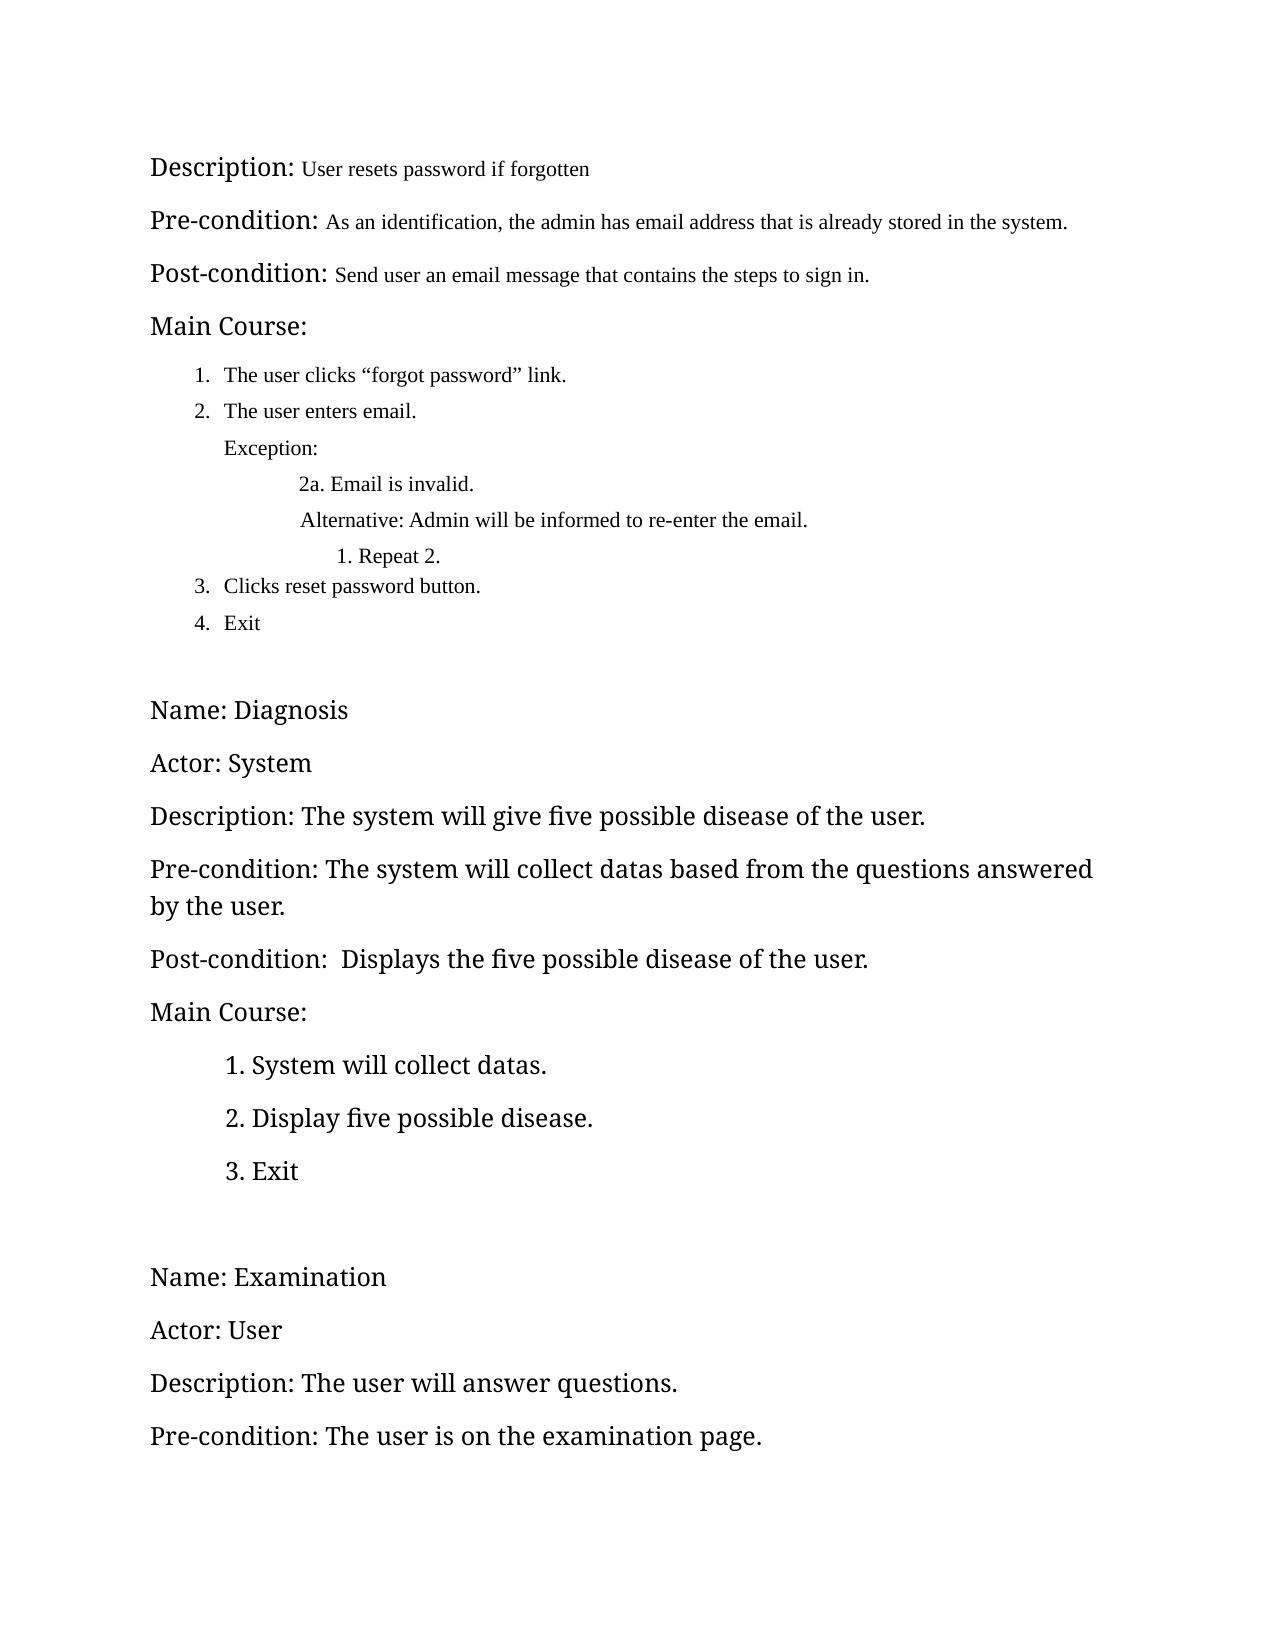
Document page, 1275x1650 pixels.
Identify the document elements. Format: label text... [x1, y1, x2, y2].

text Pre-condition: The system will collect datas based from the questions answered by the user. [150, 852, 1125, 922]
text Main Course: [150, 994, 1125, 1028]
text 3. Exit [225, 1153, 1125, 1188]
list Exit [194, 610, 1125, 635]
text Description: The user will answer questions. [150, 1366, 1125, 1400]
text Pre-condition: The user is on the examination page. [150, 1419, 1125, 1453]
text Actor: System [150, 746, 1125, 780]
text Pre-condition: As an identification, the admin has email address that is already stored in the system. [150, 203, 1125, 237]
list Clicks reset password button. [194, 573, 1125, 599]
text Name: Diagnosis [150, 693, 1125, 727]
text Name: Examination [150, 1259, 1125, 1294]
list 2a. Email is invalid. [269, 471, 1125, 496]
list Exception: [194, 434, 1125, 460]
list 1. Repeat 2. [307, 543, 1125, 568]
text Alternative: Admin will be informed to re-enter the email. [225, 507, 1125, 532]
text Post-condition: Send user an email message that contains the steps to sign in. [150, 256, 1125, 290]
text 1. System will collect datas. [225, 1047, 1125, 1082]
text Description: The system will give five possible disease of the user. [150, 799, 1125, 833]
list The user clicks “forgot password” link. [194, 362, 1125, 387]
text Post-condition: Displays the five possible disease of the user. [150, 941, 1125, 976]
text Description: User resets password if forgotten [150, 150, 1125, 184]
text 2. Display five possible disease. [225, 1101, 1125, 1134]
text Main Course: [150, 309, 1125, 343]
list The user enters email. [194, 398, 1125, 423]
text Actor: User [150, 1313, 1125, 1347]
